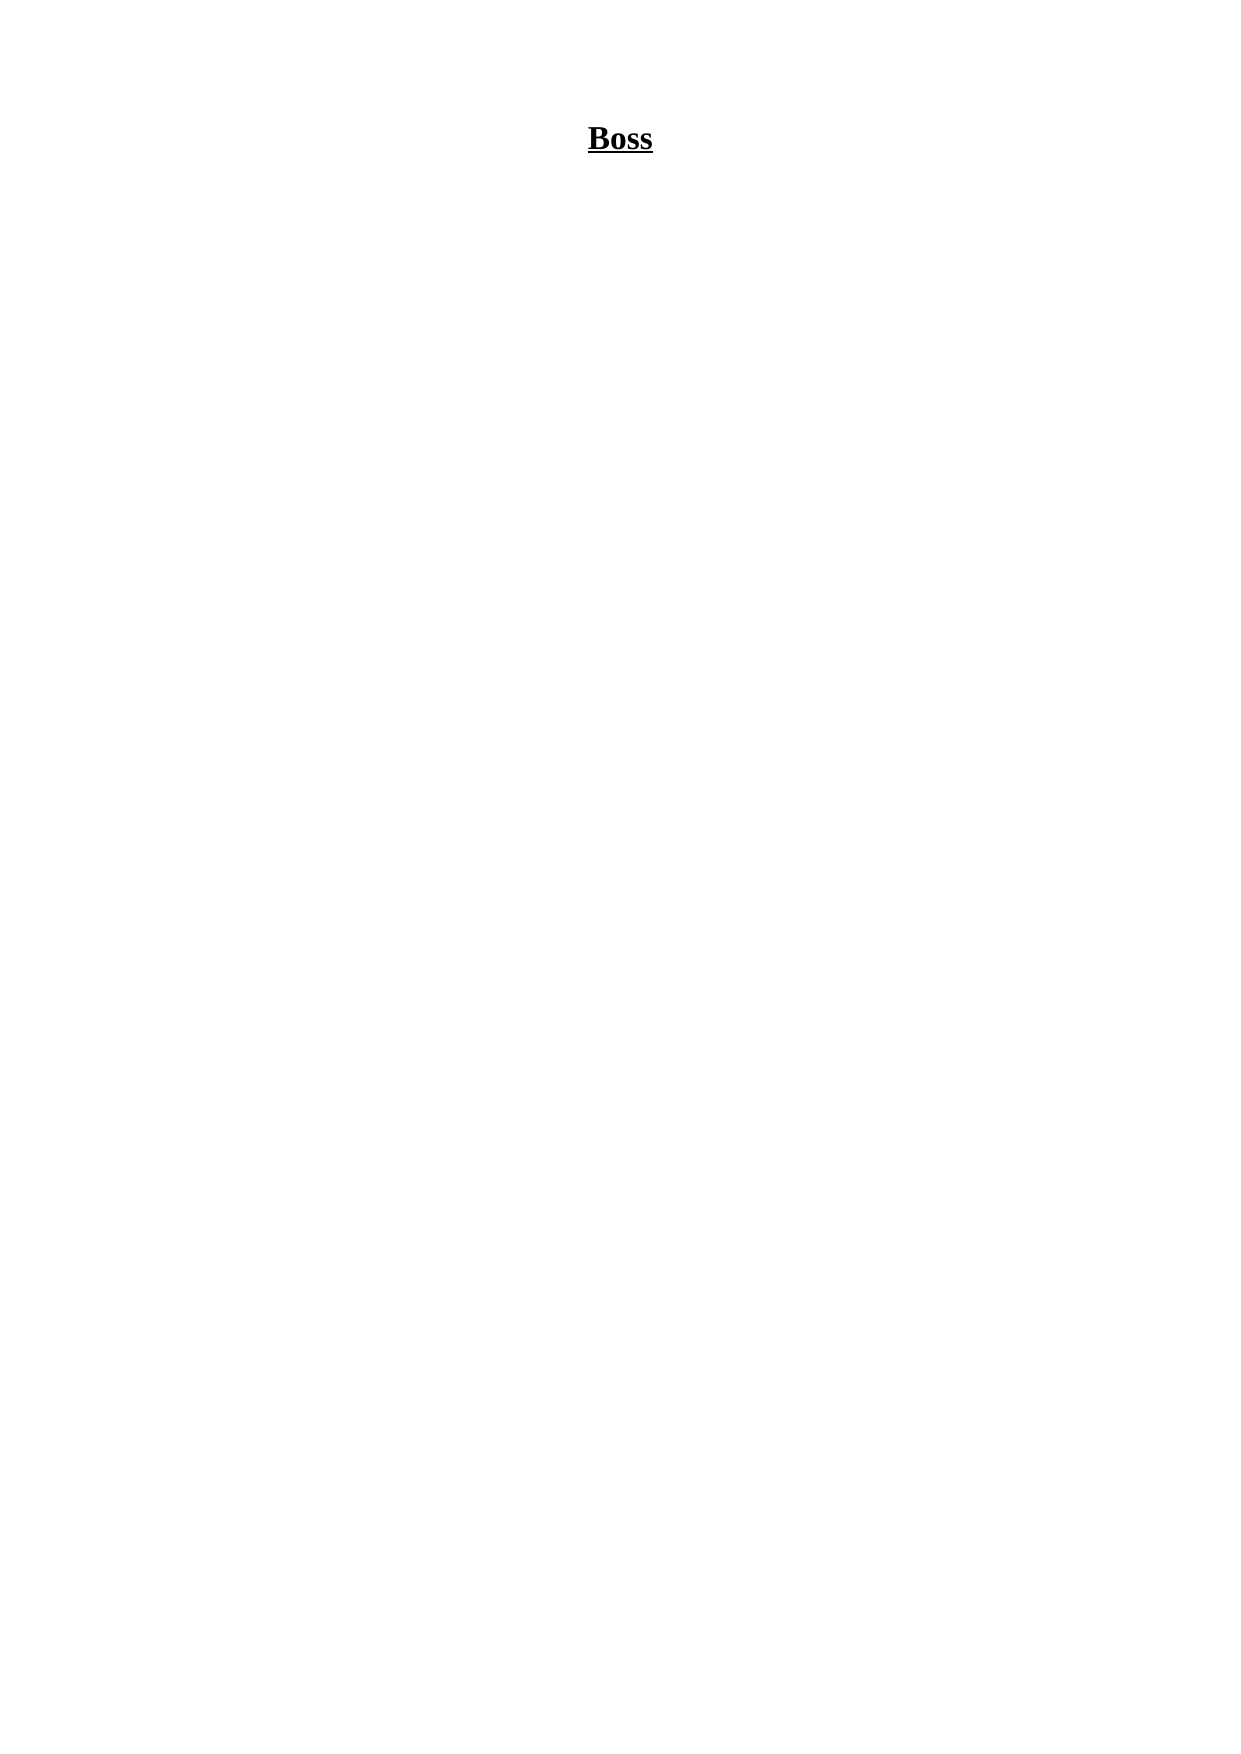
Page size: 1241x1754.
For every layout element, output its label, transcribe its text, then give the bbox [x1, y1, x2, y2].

text Boss [118, 118, 1122, 156]
